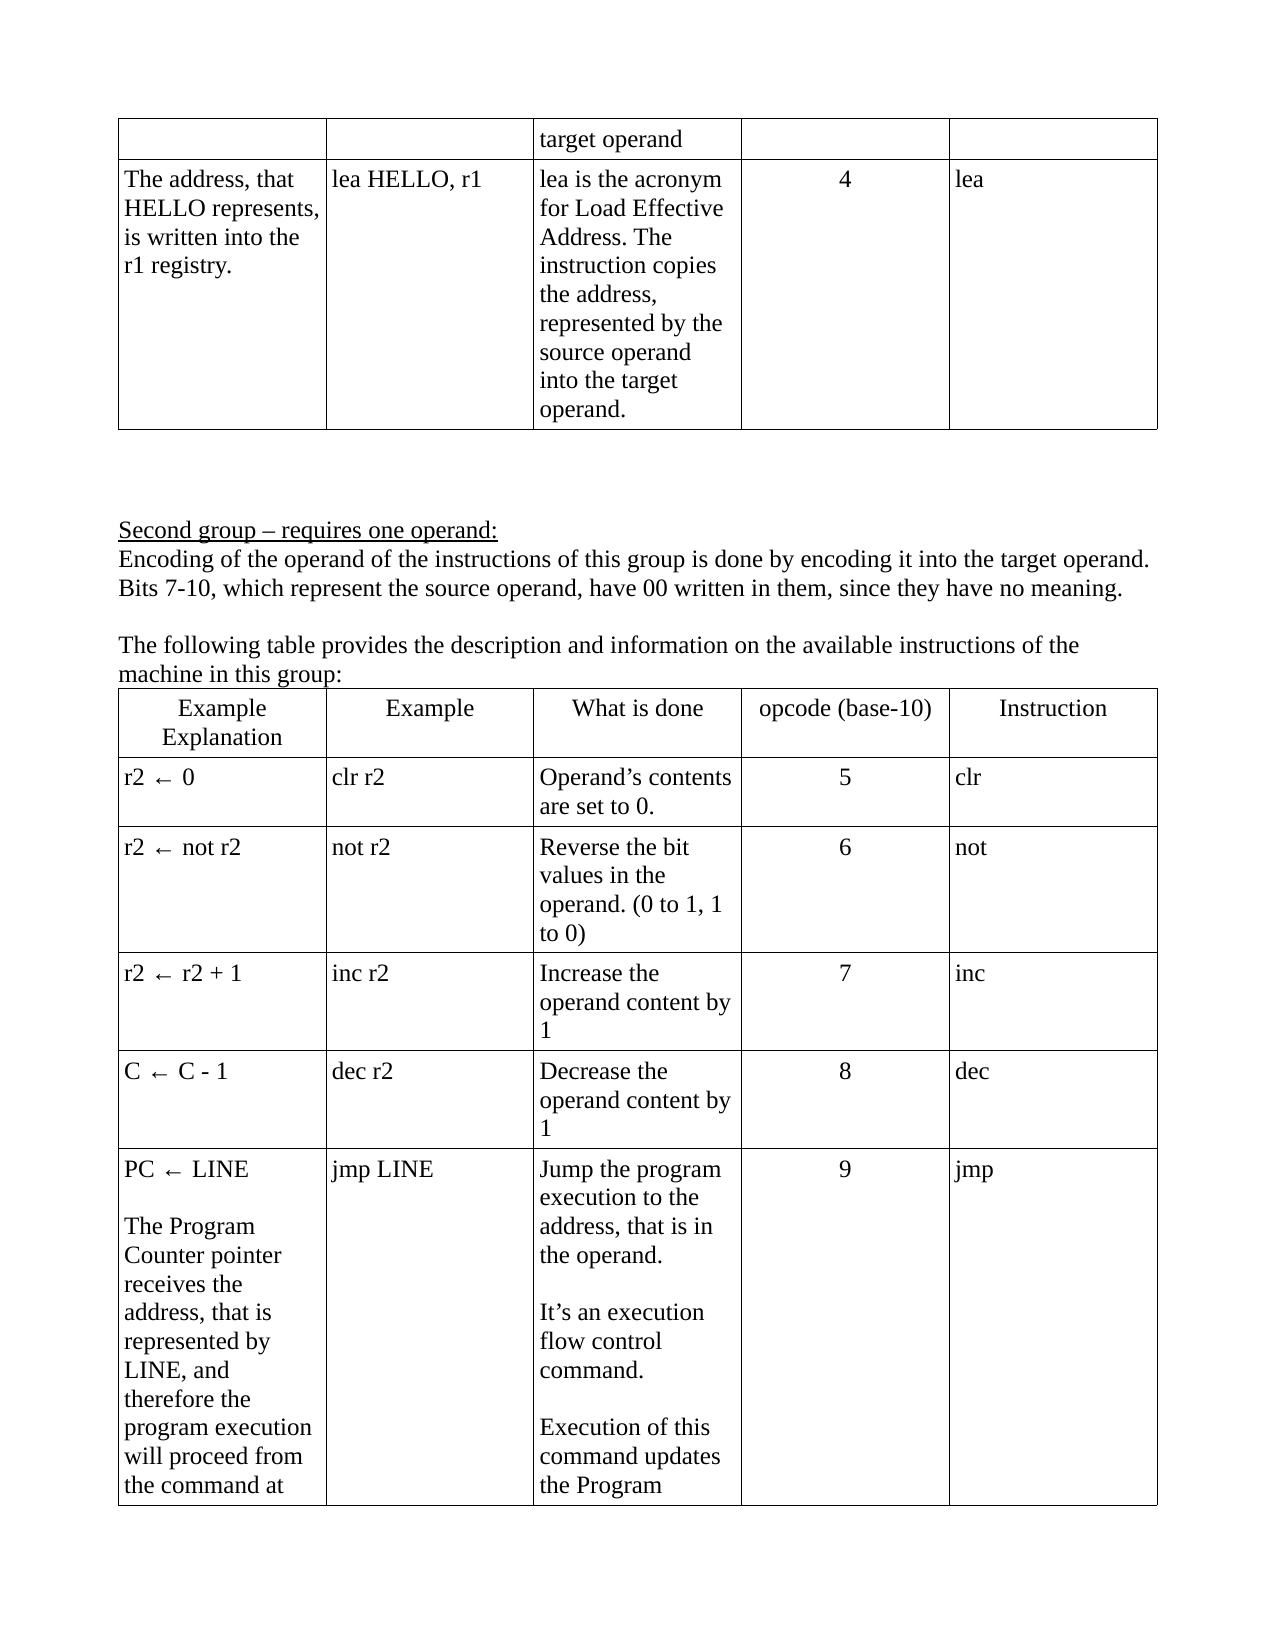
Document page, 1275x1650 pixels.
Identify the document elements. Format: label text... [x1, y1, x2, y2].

text Second group – requires one operand: [118, 515, 1157, 544]
table_cell r2 ← r2 + 1 [119, 953, 326, 1050]
table_cell [742, 119, 949, 158]
table_cell Increase the operand content by 1 [534, 953, 741, 1050]
table_cell jmp [950, 1149, 1157, 1504]
table_cell not r2 [327, 827, 533, 952]
table_cell 9 [742, 1149, 949, 1504]
table_cell PC ← LINE The Program Counter pointer receives the address, that is represented by LINE, and therefore the program execution will proceed from the command at [119, 1149, 326, 1504]
table_cell clr r2 [327, 758, 533, 826]
table_header What is done [534, 689, 741, 757]
table_cell [119, 119, 326, 158]
table_cell lea [950, 160, 1157, 429]
table_header Example [327, 689, 533, 757]
table_cell 4 [742, 160, 949, 429]
table_cell inc [950, 953, 1157, 1050]
table_cell clr [950, 758, 1157, 826]
table_cell 6 [742, 827, 949, 952]
table_cell Operand’s contents are set to 0. [534, 758, 741, 826]
table_cell 5 [742, 758, 949, 826]
table_cell [950, 119, 1157, 158]
table_cell [327, 119, 533, 158]
table_cell The address, that HELLO represents, is written into the r1 registry. [119, 160, 326, 429]
table_cell Decrease the operand content by 1 [534, 1051, 741, 1148]
table_cell r2 ← 0 [119, 758, 326, 826]
table_cell C ← C - 1 [119, 1051, 326, 1148]
text The following table provides the description and information on the available instructions of the machine in this group: [118, 630, 1157, 688]
table_cell 7 [742, 953, 949, 1050]
text Encoding of the operand of the instructions of this group is done by encoding it into the target operand. Bits 7-10, which represent the source operand, have 00 written in them, since they have no meaning. [118, 544, 1157, 601]
table_cell jmp LINE [327, 1149, 533, 1504]
table_header Instruction [950, 689, 1157, 757]
table_header opcode (base-10) [742, 689, 949, 757]
table_cell Jump the program execution to the address, that is in the operand. It’s an execution flow control command. Execution of this command updates the Program [534, 1149, 741, 1504]
table_cell inc r2 [327, 953, 533, 1050]
table_cell dec r2 [327, 1051, 533, 1148]
table_cell not [950, 827, 1157, 952]
table_cell 8 [742, 1051, 949, 1148]
table_cell Reverse the bit values in the operand. (0 to 1, 1 to 0) [534, 827, 741, 952]
table_cell lea is the acronym for Load Effective Address. The instruction copies the address, represented by the source operand into the target operand. [534, 160, 741, 429]
table_cell lea HELLO, r1 [327, 160, 533, 429]
table_header Example Explanation [119, 689, 326, 757]
table_cell dec [950, 1051, 1157, 1148]
table_cell r2 ← not r2 [119, 827, 326, 952]
table_cell target operand [534, 119, 741, 158]
